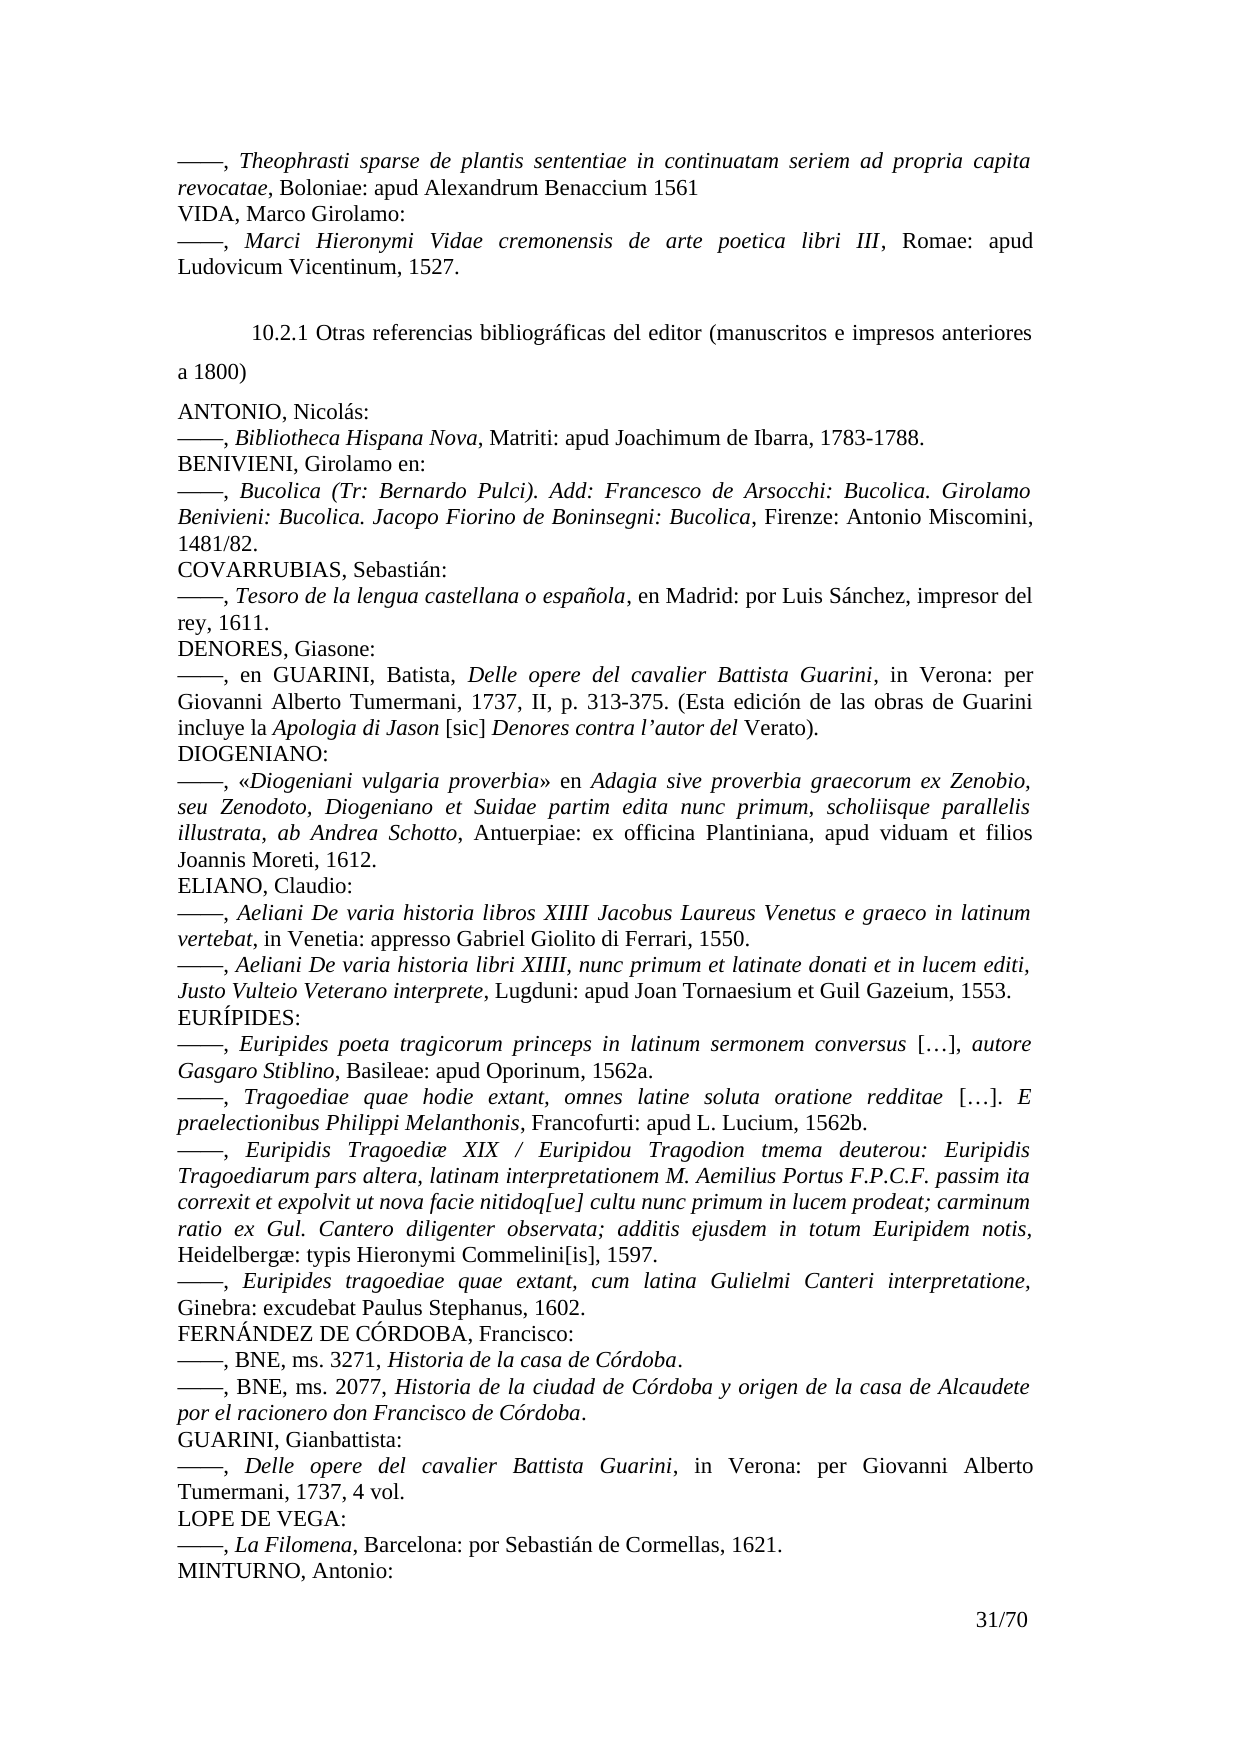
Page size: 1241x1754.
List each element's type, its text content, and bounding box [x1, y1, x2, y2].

text ——, en GUARINI, Batista, Delle opere del cavalier Battista Guarini, in Verona: per Giovanni Alberto Tumermani, 1737, II, p. 313-375. (Esta edición de las obras de Guarini incluye la Apologia di Jason [sic] Denores contra l’autor del Verato). [177, 661, 1034, 740]
text FERNÁNDEZ DE CÓRDOBA, Francisco: [177, 1320, 1034, 1347]
text ——, Delle opere del cavalier Battista Guarini, in Verona: per Giovanni Alberto Tumermani, 1737, 4 vol. [177, 1452, 1034, 1505]
text ——, Theophrasti sparse de plantis sententiae in continuatam seriem ad propria capita revocatae, Boloniae: apud Alexandrum Benaccium 1561 [177, 148, 1034, 200]
text ——, BNE, ms. 2077, Historia de la ciudad de Córdoba y origen de la casa de Alcaudete por el racionero don Francisco de Córdoba. [177, 1373, 1034, 1426]
text ELIANO, Claudio: [177, 872, 1034, 898]
text ——, Bibliotheca Hispana Nova, Matriti: apud Joachimum de Ibarra, 1783-1788. [177, 424, 1034, 451]
text ——, La Filomena, Barcelona: por Sebastián de Cormellas, 1621. [177, 1531, 1034, 1557]
text ——, Aeliani De varia historia libri XIIII, nunc primum et latinate donati et in lucem editi, Justo Vulteio Veterano interprete, Lugduni: apud Joan Tornaesium et Guil Gazeium, 1553. [177, 951, 1034, 1004]
text BENIVIENI, Girolamo en: [177, 451, 1034, 477]
text EURÍPIDES: [177, 1004, 1034, 1030]
text VIDA, Marco Girolamo: [177, 200, 1034, 227]
text ——, Bucolica (Tr: Bernardo Pulci). Add: Francesco de Arsocchi: Bucolica. Girolamo Benivieni: Bucolica. Jacopo Fiorino de Boninsegni: Bucolica, Firenze: Antonio Miscomini, 1481/82. [177, 477, 1034, 556]
text ——, Aeliani De varia historia libros XIIII Jacobus Laureus Venetus e graeco in latinum vertebat, in Venetia: appresso Gabriel Giolito di Ferrari, 1550. [177, 898, 1034, 951]
text ——, Marci Hieronymi Vidae cremonensis de arte poetica libri III, Romae: apud Ludovicum Vicentinum, 1527. [177, 227, 1034, 279]
subtitle 10.2.1 Otras referencias bibliográficas del editor (manuscritos e impresos anteriores a 1800) [177, 319, 1034, 385]
text GUARINI, Gianbattista: [177, 1426, 1034, 1452]
text ——, Euripides poeta tragicorum princeps in latinum sermonem conversus […], autore Gasgaro Stiblino, Basileae: apud Oporinum, 1562a. [177, 1030, 1034, 1083]
text ——, BNE, ms. 3271, Historia de la casa de Córdoba. [177, 1347, 1034, 1373]
text DENORES, Giasone: [177, 635, 1034, 661]
text Covarrubias, Sebastián: [177, 556, 1034, 582]
text Antonio, Nicolás: [177, 398, 1034, 424]
text ——, Tragoediae quae hodie extant, omnes latine soluta oratione redditae […]. E praelectionibus Philippi Melanthonis, Francofurti: apud L. Lucium, 1562b. [177, 1083, 1034, 1136]
text DIOGENIANO: [177, 740, 1034, 767]
text ——, «Diogeniani vulgaria proverbia» en Adagia sive proverbia graecorum ex Zenobio, seu Zenodoto, Diogeniano et Suidae partim edita nunc primum, scholiisque parallelis illustrata, ab Andrea Schotto, Antuerpiae: ex officina Plantiniana, apud viduam et filios Joannis Moreti, 1612. [177, 767, 1034, 872]
text ——, Euripidis Tragoediæ XIX / Euripidou Tragodion tmema deuterou: Euripidis Tragoediarum pars altera, latinam interpretationem M. Aemilius Portus F.P.C.F. passim ita correxit et expolvit ut nova facie nitidoq[ue] cultu nunc primum in lucem prodeat; carminum ratio ex Gul. Cantero diligenter observata; additis ejusdem in totum Euripidem notis, Heidelbergæ: typis Hieronymi Commelini[is], 1597. [177, 1136, 1034, 1267]
text ——, Euripides tragoediae quae extant, cum latina Gulielmi Canteri interpretatione, Ginebra: excudebat Paulus Stephanus, 1602. [177, 1267, 1034, 1320]
text ——, Tesoro de la lengua castellana o española, en Madrid: por Luis Sánchez, impresor del rey, 1611. [177, 582, 1034, 635]
text LOPE DE VEGA: [177, 1505, 1034, 1531]
text MINTURNO, Antonio: [177, 1557, 1034, 1584]
